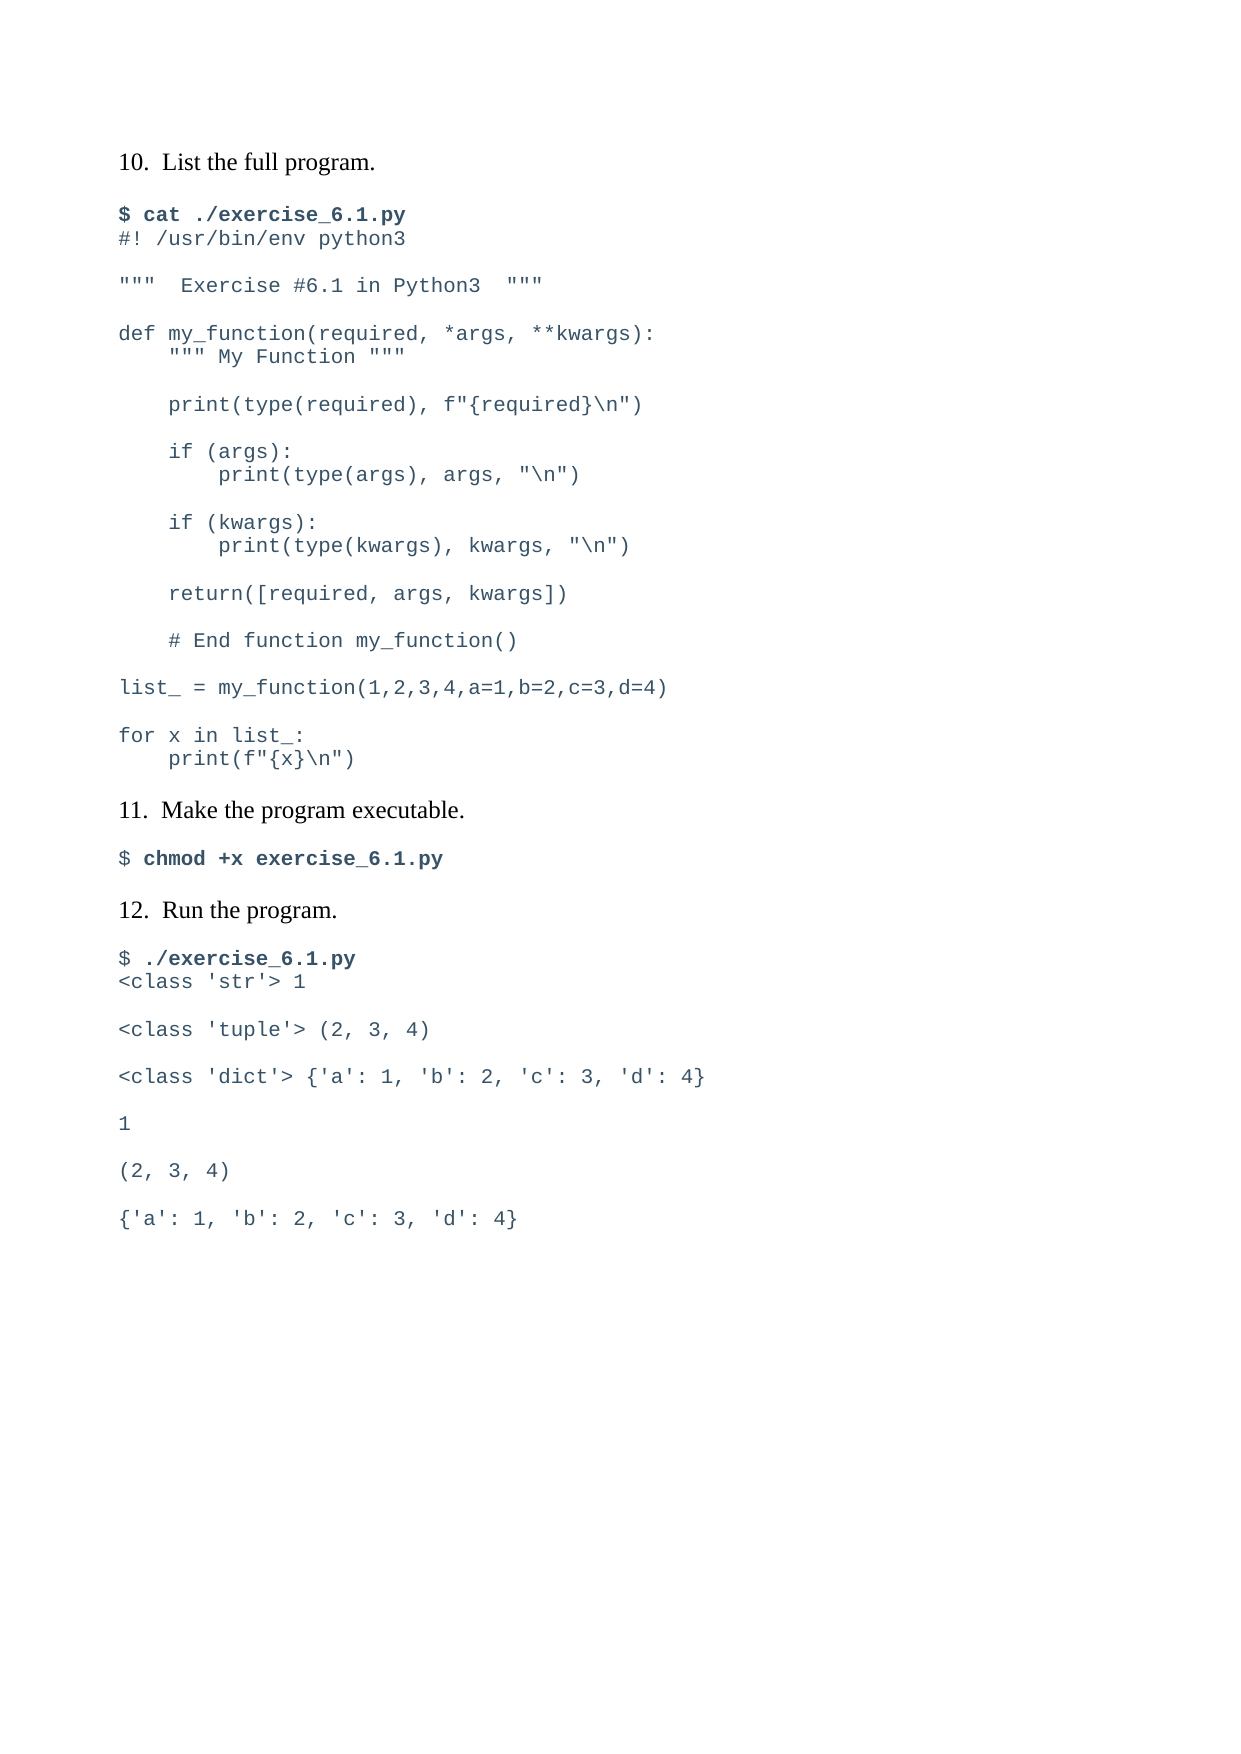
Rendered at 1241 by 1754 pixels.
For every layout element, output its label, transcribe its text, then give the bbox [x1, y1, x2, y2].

text # End function my_function() [118, 630, 1122, 654]
text if (kwargs): [118, 512, 1122, 535]
text <class 'dict'> {'a': 1, 'b': 2, 'c': 3, 'd': 4} [118, 1066, 1122, 1089]
text def my_function(required, *args, **kwargs): [118, 323, 1122, 346]
text print(f"{x}\n") [118, 748, 1122, 772]
text (2, 3, 4) [118, 1160, 1122, 1184]
text """ My Function """ [118, 346, 1122, 370]
text 1 [118, 1113, 1122, 1137]
text 10. List the full program. [118, 147, 1122, 176]
text <class 'str'> 1 [118, 971, 1122, 995]
text print(type(required), f"{required}\n") [118, 393, 1122, 417]
text 12. Run the program. [118, 895, 1122, 924]
text print(type(args), args, "\n") [118, 464, 1122, 488]
text list_ = my_function(1,2,3,4,a=1,b=2,c=3,d=4) [118, 677, 1122, 701]
text #! /usr/bin/env python3 [118, 228, 1122, 252]
text {'a': 1, 'b': 2, 'c': 3, 'd': 4} [118, 1208, 1122, 1231]
text $ ./exercise_6.1.py [118, 948, 1122, 971]
text <class 'tuple'> (2, 3, 4) [118, 1018, 1122, 1042]
text $ chmod +x exercise_6.1.py [118, 848, 1122, 872]
text print(type(kwargs), kwargs, "\n") [118, 535, 1122, 559]
text if (args): [118, 441, 1122, 464]
text $ cat ./exercise_6.1.py [118, 204, 1122, 228]
text """ Exercise #6.1 in Python3 """ [118, 275, 1122, 299]
text 11. Make the program executable. [118, 796, 1122, 824]
text return([required, args, kwargs]) [118, 583, 1122, 606]
text for x in list_: [118, 724, 1122, 748]
